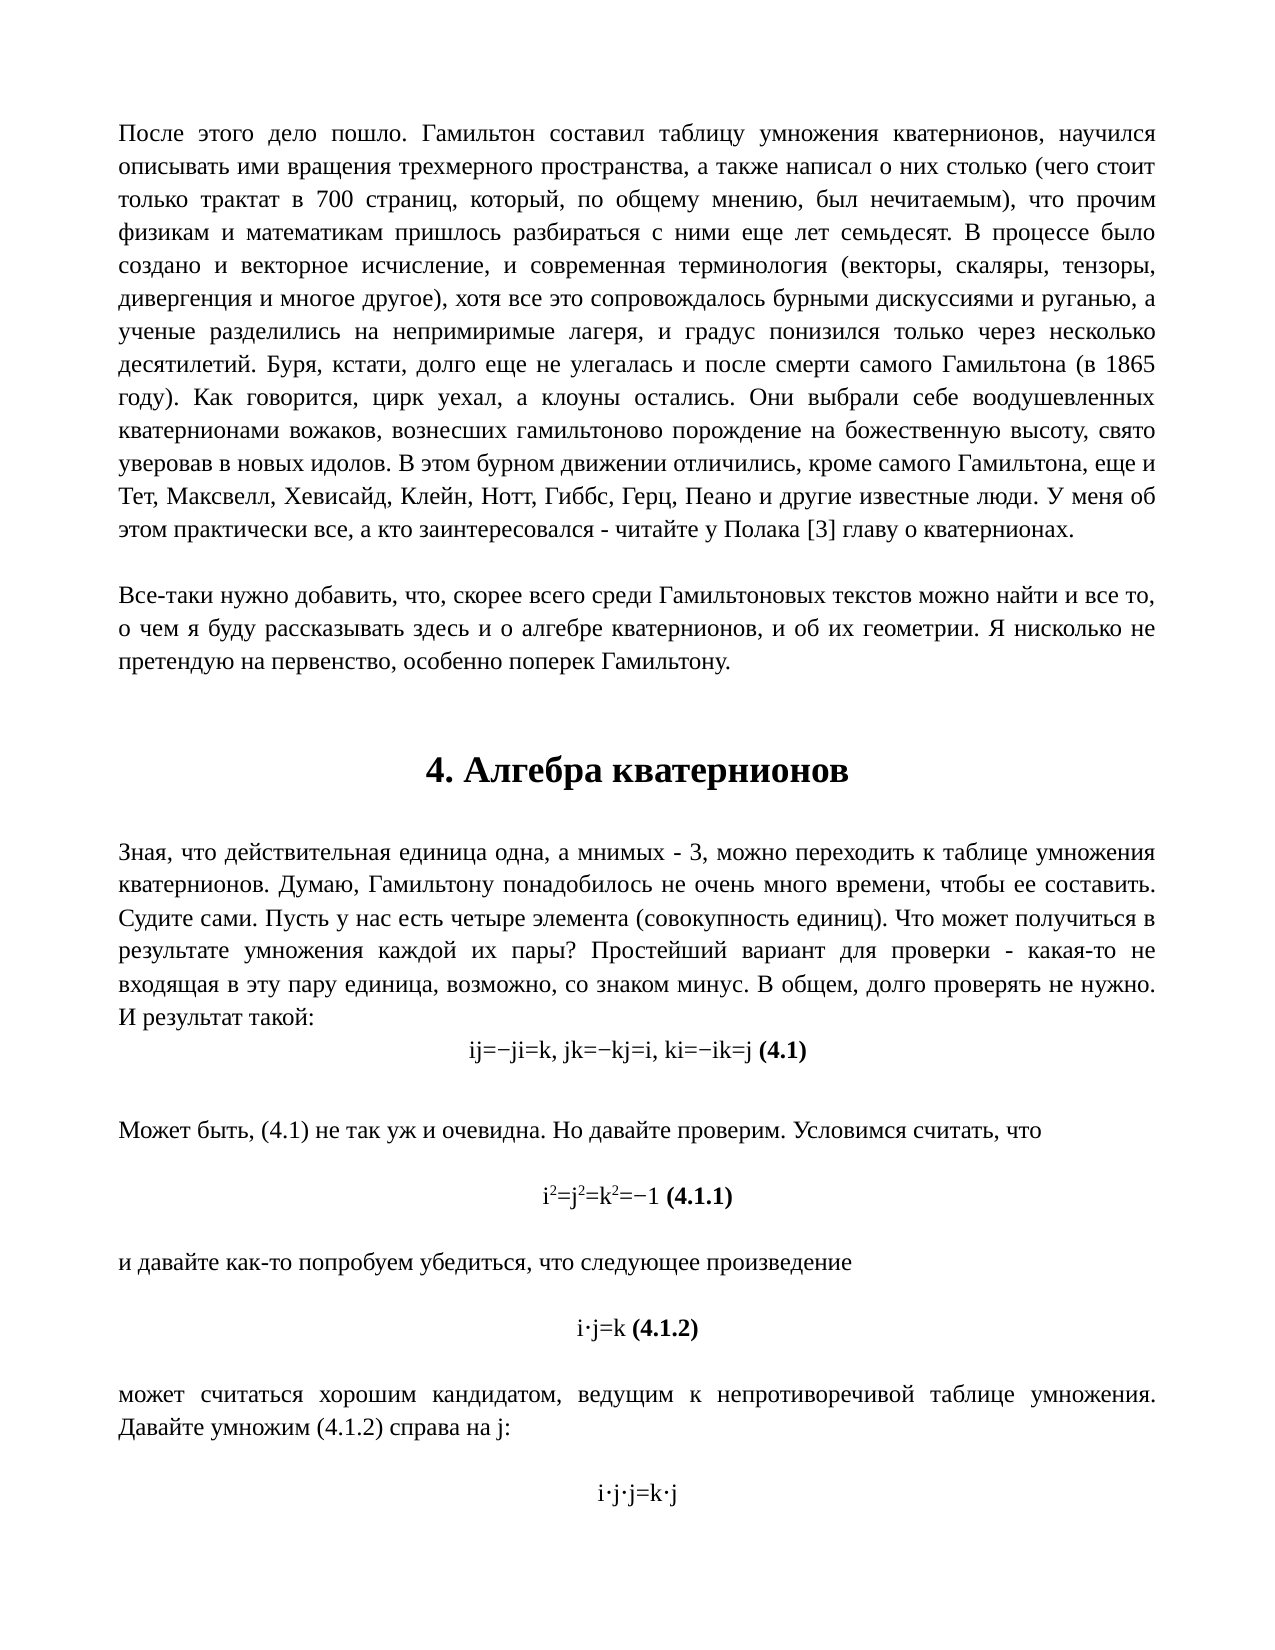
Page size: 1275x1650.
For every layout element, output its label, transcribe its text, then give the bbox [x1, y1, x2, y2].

subtitle 4. Алгебра кватернионов [118, 748, 1157, 791]
text может считаться хорошим кандидатом, ведущим к непротиворечивой таблице умножения. Давайте умножим (4.1.2) справа на j: [118, 1379, 1157, 1441]
text Все-таки нужно добавить, что, скорее всего среди Гамильтоновых текстов можно найти и все то, о чем я буду рассказывать здесь и о алгебре кватернионов, и об их геометрии. Я нисколько не претендую на первенство, особенно поперек Гамильтону. [118, 580, 1157, 675]
text и давайте как-то попробуем убедиться, что следующее произведение [118, 1214, 1157, 1276]
text Может быть, (4.1) не так уж и очевидна. Но давайте проверим. Условимся считать, что [118, 1115, 1157, 1144]
text ij=−ji=k, jk=−kj=i, ki=−ik=j (4.1) [118, 1035, 1157, 1063]
text i⋅j=k (4.1.2) [118, 1313, 1157, 1342]
text i⋅j⋅j=k⋅j [118, 1478, 1157, 1507]
text i2=j2=k2=−1 (4.1.1) [118, 1181, 1157, 1210]
text Зная, что действительная единица одна, а мнимых - 3, можно переходить к таблице умножения кватернионов. Думаю, Гамильтону понадобилось не очень много времени, чтобы ее составить. Судите сами. Пусть у нас есть четыре элемента (совокупность единиц). Что может получиться в результате умножения каждой их пары? Простейший вариант для проверки - какая-то не входящая в эту пару единица, возможно, со знаком минус. В общем, долго проверять не нужно. И результат такой: [118, 837, 1157, 1030]
text После этого дело пошло. Гамильтон составил таблицу умножения кватернионов, научился описывать ими вращения трехмерного пространства, а также написал о них столько (чего стоит только трактат в 700 страниц, который, по общему мнению, был нечитаемым), что прочим физикам и математикам пришлось разбираться с ними еще лет семьдесят. В процессе было создано и векторное исчисление, и современная терминология (векторы, скаляры, тензоры, дивергенция и многое другое), хотя все это сопровождалось бурными дискуссиями и руганью, а ученые разделились на непримиримые лагеря, и градус понизился только через несколько десятилетий. Буря, кстати, долго еще не улегалась и после смерти самого Гамильтона (в 1865 году). Как говорится, цирк уехал, а клоуны остались. Они выбрали себе воодушевленных кватернионами вожаков, вознесших гамильтоново порождение на божественную высоту, свято уверовав в новых идолов. В этом бурном движении отличились, кроме самого Гамильтона, еще и Тет, Максвелл, Хевисайд, Клейн, Нотт, Гиббс, Герц, Пеано и другие известные люди. У меня об этом практически все, а кто заинтересовался - читайте у Полака [3] главу о кватернионах. [118, 118, 1157, 543]
